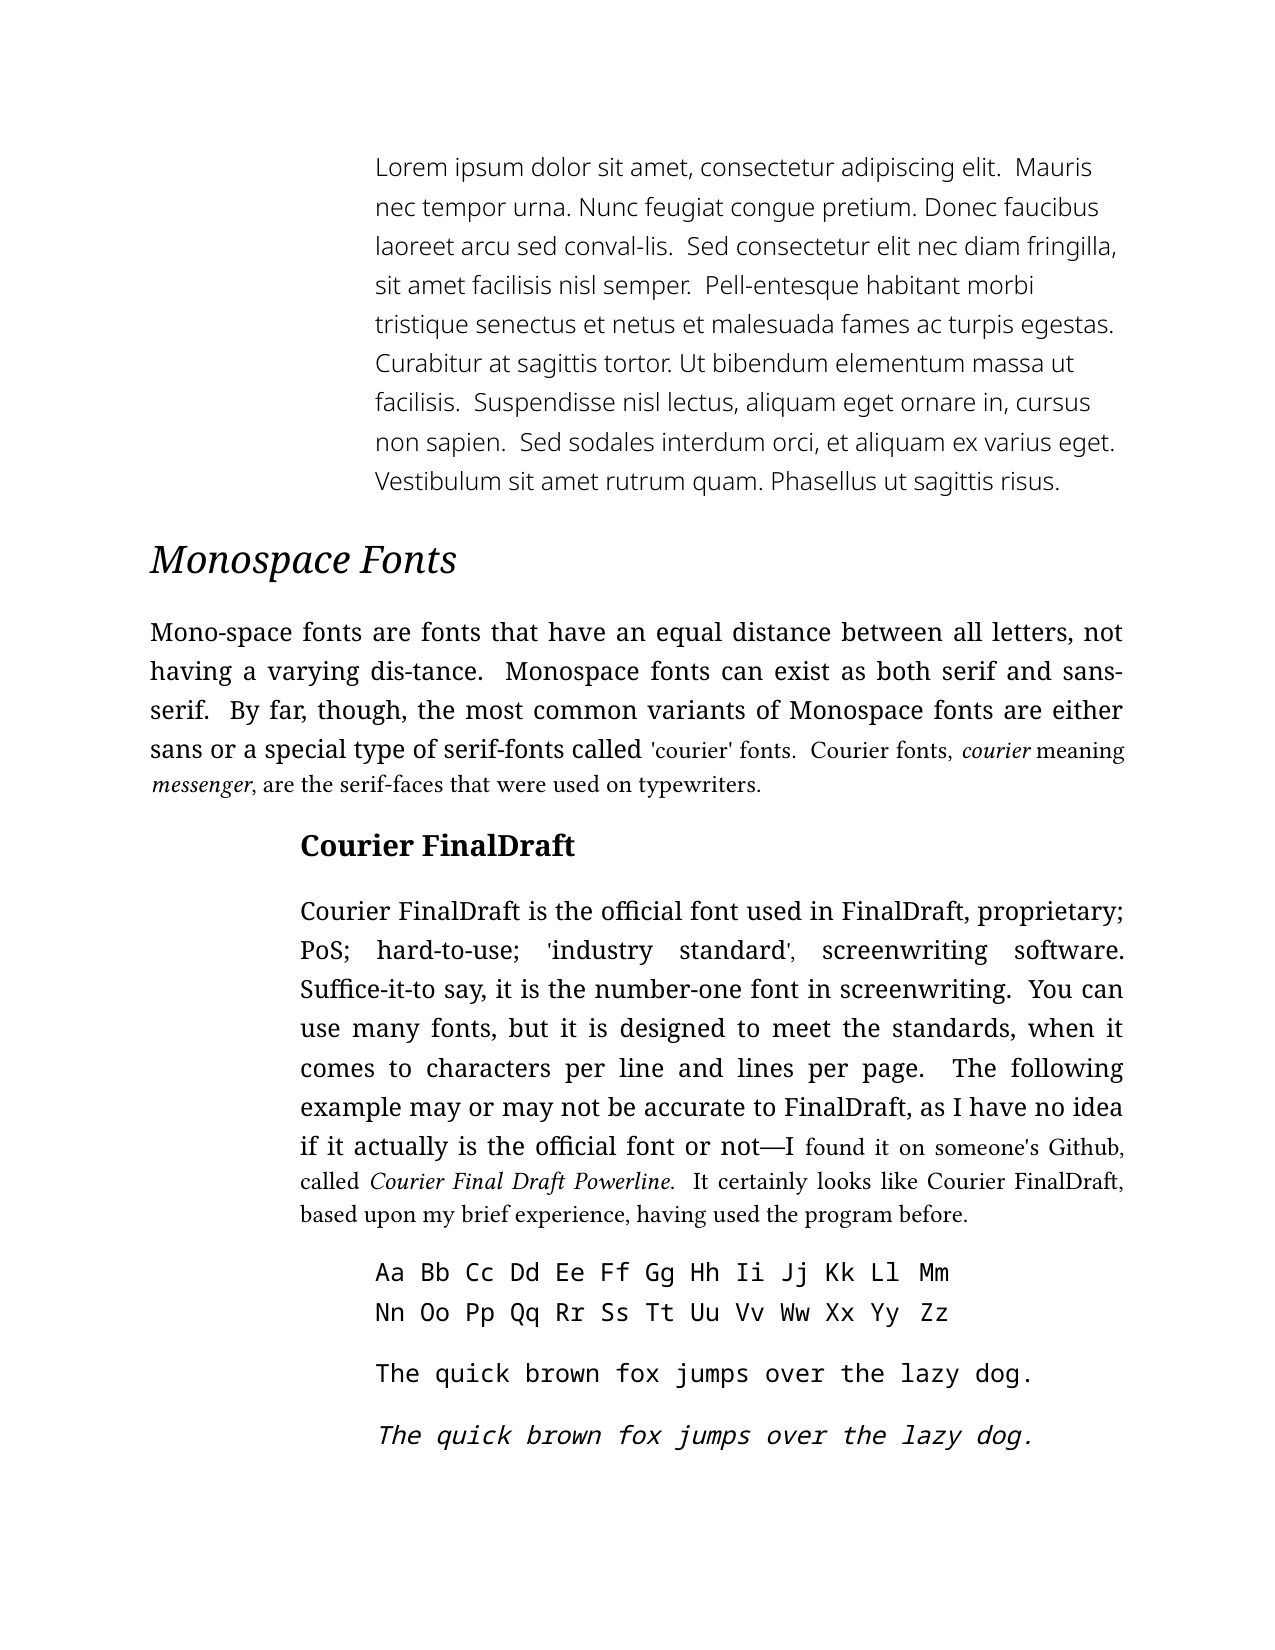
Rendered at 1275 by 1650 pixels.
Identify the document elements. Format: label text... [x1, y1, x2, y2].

text Lorem ipsum dolor sit amet, consectetur adipiscing elit. Mauris nec tempor urna. Nunc feugiat congue pretium. Donec faucibus laoreet arcu sed conval-lis. Sed consectetur elit nec diam fringilla, sit amet facilisis nisl semper. Pell-entesque habitant morbi tristique senectus et netus et malesuada fames ac turpis egestas. Curabitur at sagittis tortor. Ut bibendum elementum massa ut facilisis. Suspendisse nisl lectus, aliquam eget ornare in, cursus non sapien. Sed sodales interdum orci, et aliquam ex varius eget. Vestibulum sit amet rutrum quam. Phasellus ut sagittis risus. [375, 150, 1125, 497]
text Courier FinalDraft is the official font used in FinalDraft, proprietary; PoS; hard-to-use; 'industry standard', screenwriting software. Suffice-it-to say, it is the number-one font in screenwriting. You can use many fonts, but it is designed to meet the standards, when it comes to characters per line and lines per page. The following example may or may not be accurate to FinalDraft, as I have no idea if it actually is the official font or not—I found it on someone's Github, called Courier Final Draft Powerline. It certainly looks like Courier FinalDraft, based upon my brief experience, having used the program before. [300, 894, 1125, 1228]
subtitle Courier FinalDraft [300, 826, 1125, 865]
text Mono-space fonts are fonts that have an equal distance between all letters, not having a varying dis-tance. Monospace fonts can exist as both serif and sans-serif. By far, though, the most common variants of Monospace fonts are either sans or a special type of serif-fonts called 'courier' fonts. Courier fonts, courier meaning messenger, are the serif-faces that were used on typewriters. [150, 614, 1125, 799]
subtitle Monospace Fonts [150, 532, 1125, 584]
text Aa Bb Cc Dd Ee Ff Gg Hh Ii Jj Kk Ll Mm Nn Oo Pp Qq Rr Ss Tt Uu Vv Ww Xx Yy Zz [375, 1255, 1125, 1328]
text The quick brown fox jumps over the lazy dog. [375, 1356, 1125, 1390]
text The quick brown fox jumps over the lazy dog. [375, 1418, 1125, 1452]
